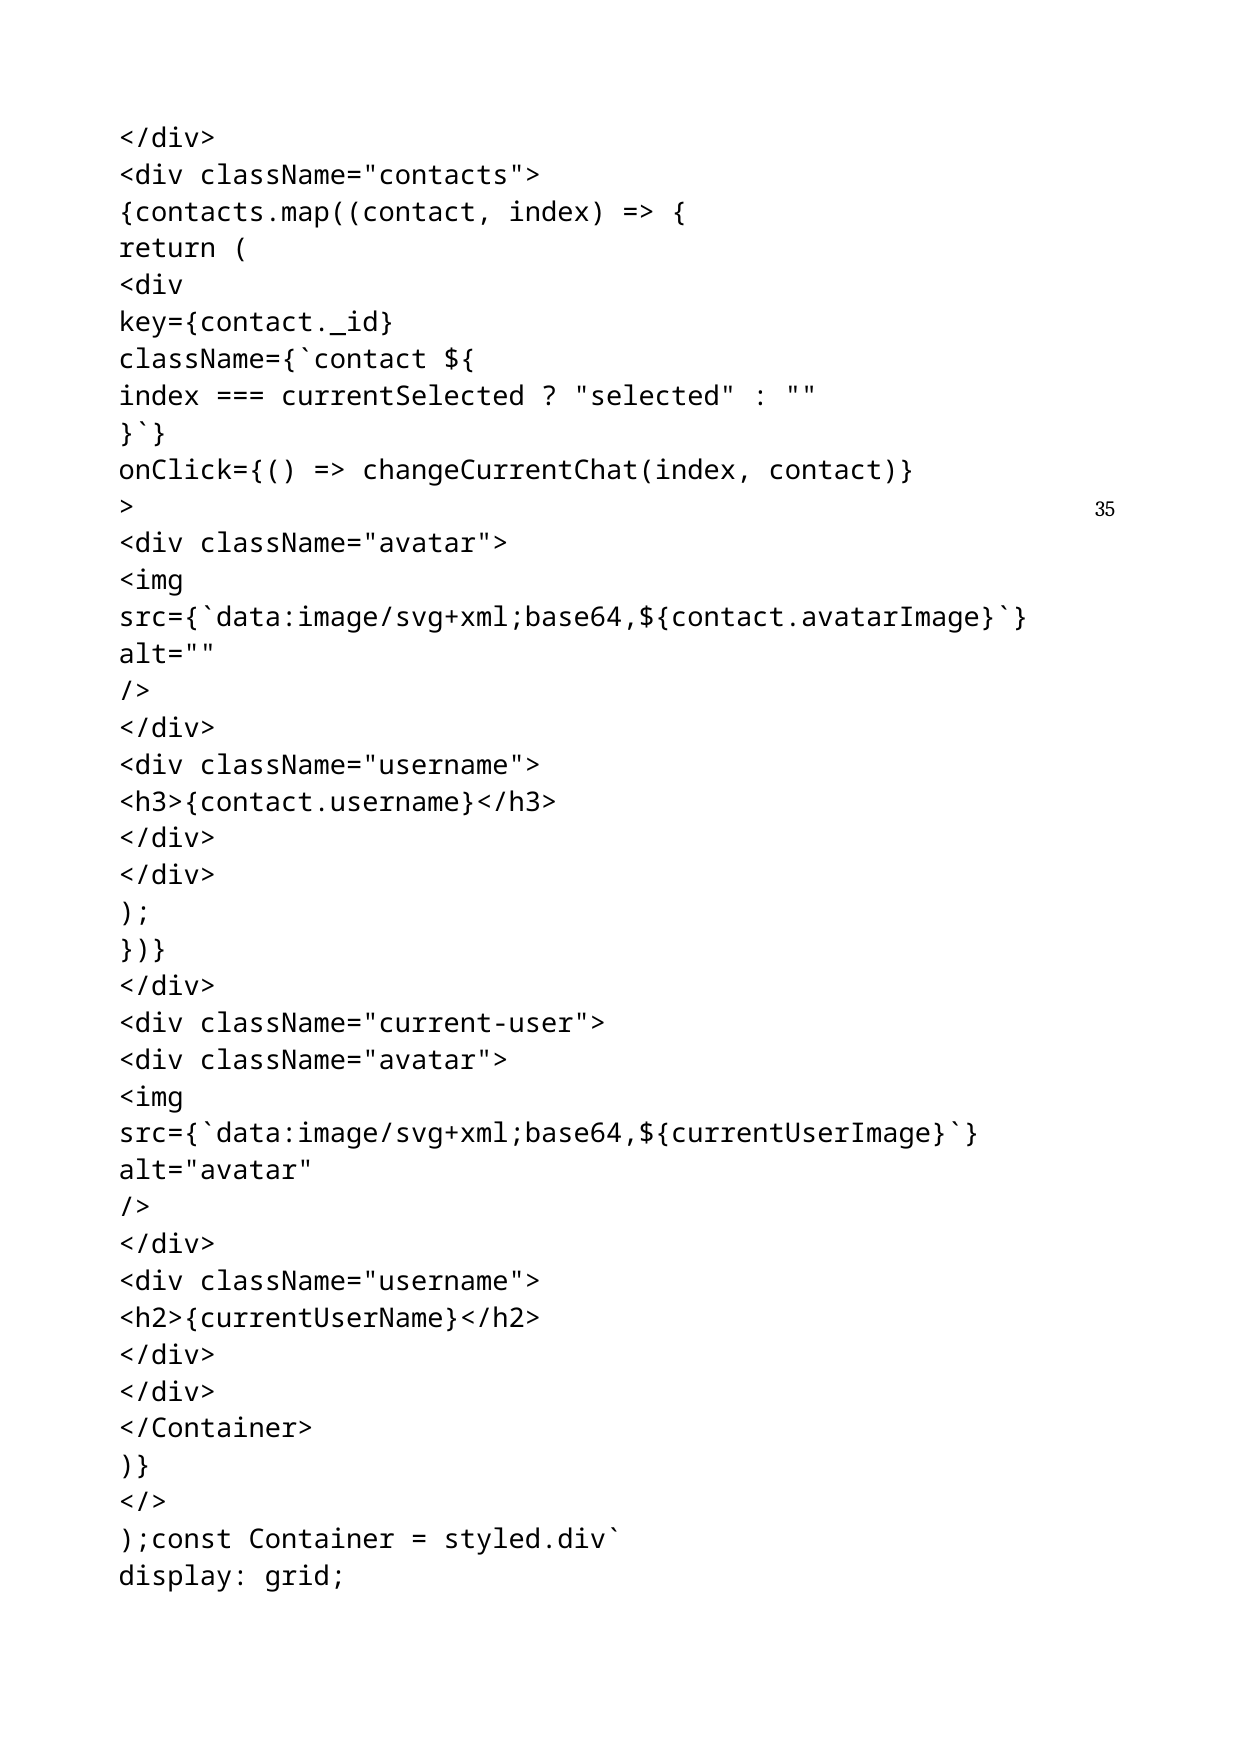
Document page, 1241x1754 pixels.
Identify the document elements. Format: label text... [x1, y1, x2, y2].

text }`} [118, 413, 1122, 450]
text return ( [118, 229, 1122, 266]
text index === currentSelected ? "selected" : "" [118, 376, 1122, 413]
text ); [118, 893, 1122, 929]
text );const Container = styled.div` [118, 1519, 1122, 1556]
text <h3>{contact.username}</h3> [118, 782, 1122, 819]
text <img [118, 561, 1122, 598]
text </Container> [118, 1409, 1122, 1446]
text </div> [118, 856, 1122, 893]
text src={`data:image/svg+xml;base64,${contact.avatarImage}`} [118, 598, 1122, 634]
text <img [118, 1077, 1122, 1114]
text <div className="avatar"> [118, 1040, 1122, 1077]
text display: grid; [118, 1556, 1122, 1593]
text key={contact._id} [118, 303, 1122, 339]
text <div className="avatar"> [118, 524, 1122, 561]
text <div className="contacts"> [118, 155, 1122, 192]
text alt="avatar" [118, 1151, 1122, 1188]
text </> [118, 1483, 1122, 1519]
text <div className="current-user"> [118, 1003, 1122, 1040]
text src={`data:image/svg+xml;base64,${currentUserImage}`} [118, 1114, 1122, 1151]
text <div className="username"> [118, 1261, 1122, 1298]
text </div> [118, 1335, 1122, 1372]
text className={`contact ${ [118, 339, 1122, 376]
text </div> [118, 118, 1122, 155]
text <div [118, 266, 1122, 303]
text </div> [118, 708, 1122, 745]
text {contacts.map((contact, index) => { [118, 192, 1122, 229]
text /> [118, 671, 1122, 708]
text onClick={() => changeCurrentChat(index, contact)} [118, 450, 1122, 487]
text /> [118, 1188, 1122, 1224]
text alt="" [118, 634, 1122, 671]
text </div> [118, 1224, 1122, 1261]
text )} [118, 1446, 1122, 1483]
text </div> [118, 1372, 1122, 1409]
text </div> [118, 966, 1122, 1003]
text })} [118, 929, 1122, 966]
text > 35 [118, 487, 1122, 524]
text <div className="username"> [118, 745, 1122, 782]
text <h2>{currentUserName}</h2> [118, 1298, 1122, 1335]
text </div> [118, 819, 1122, 856]
